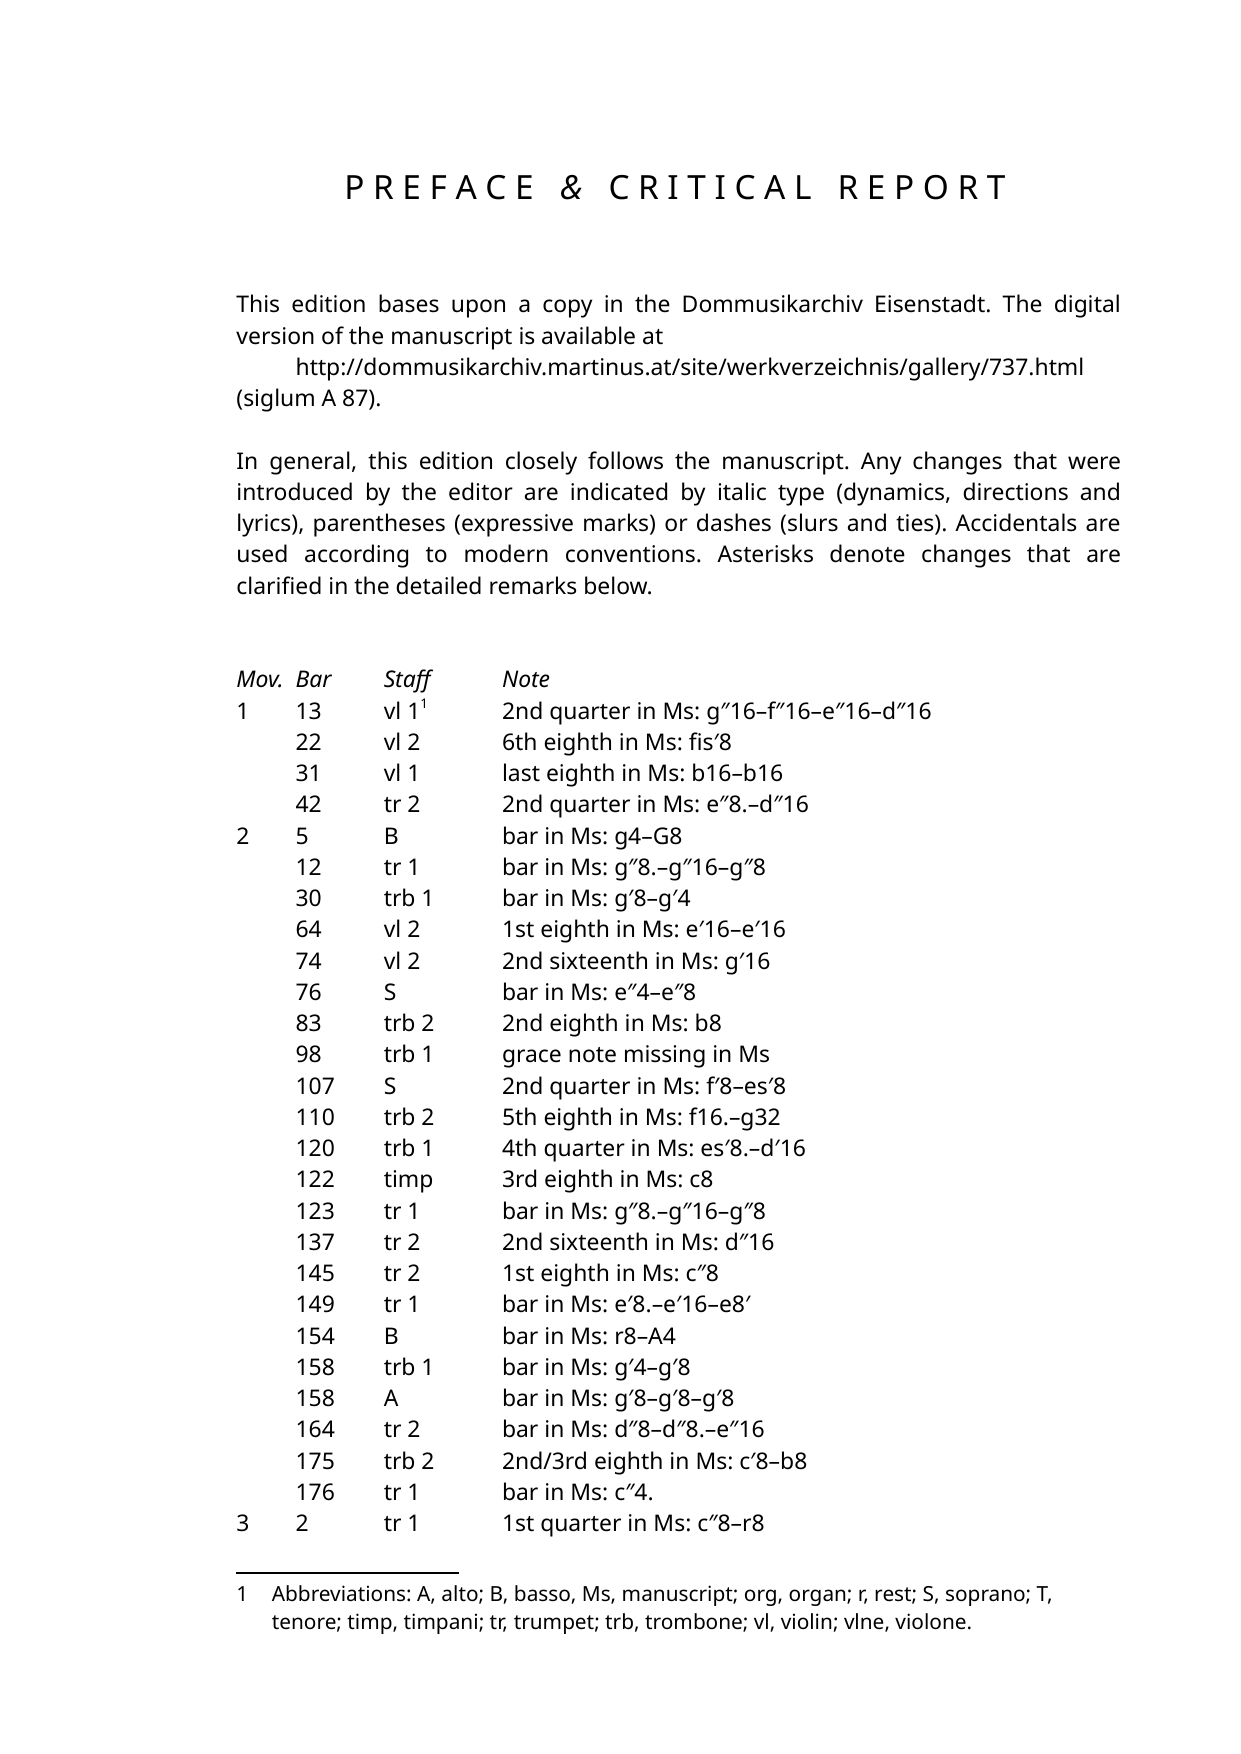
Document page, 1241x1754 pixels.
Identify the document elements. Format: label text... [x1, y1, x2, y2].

text In general, this edition closely follows the manuscript. Any changes that were introduced by the editor are indicated by italic type (dynamics, directions and lyrics), parentheses (expressive marks) or dashes (slurs and ties). Accidentals are used according to modern conventions. Asterisks denote changes that are clarified in the detailed remarks below. [236, 445, 1122, 601]
text This edition bases upon a copy in the Dommusikarchiv Eisenstadt. The digital version of the manuscript is available at [236, 288, 1122, 351]
text Abbreviations: A, alto; B, basso, Ms, manuscript; org, organ; r, rest; S, soprano; T, tenore; timp, timpani; tr, trumpet; trb, trombone; vl, violin; vlne, violone. [236, 1579, 1122, 1636]
text http://dommusikarchiv.martinus.at/site/werkverzeichnis/gallery/737.html (siglum A 87). [236, 351, 1122, 413]
text P R E F A C E & C R I T I C A L R E P O R T [236, 163, 1122, 209]
text Mov. Bar Staff Note 1 13 vl 1 2nd quarter in Ms: g″16–f″16–e″16–d″16 22 vl 2 6th eighth in Ms: fis′8 31 vl 1 last eighth in Ms: b16–b16 42 tr 2 2nd quarter in Ms: e″8.–d″16 2 5 B bar in Ms: g4–G8 12 tr 1 bar in Ms: g″8.–g″16–g″8 30 trb 1 bar in Ms: g′8–g′4 64 vl 2 1st eighth in Ms: e′16–e′16 74 vl 2 2nd sixteenth in Ms: g′16 76 S bar in Ms: e″4–e″8 83 trb 2 2nd eighth in Ms: b8 98 trb 1 grace note missing in Ms 107 S 2nd quarter in Ms: f′8–es′8 110 trb 2 5th eighth in Ms: f16.–g32 120 trb 1 4th quarter in Ms: es′8.–d′16 122 timp 3rd eighth in Ms: c8 123 tr 1 bar in Ms: g″8.–g″16–g″8 137 tr 2 2nd sixteenth in Ms: d″16 145 tr 2 1st eighth in Ms: c″8 149 tr 1 bar in Ms: e′8.–e′16–e8′ 154 B bar in Ms: r8–A4 158 trb 1 bar in Ms: g′4–g′8 158 A bar in Ms: g′8–g′8–g′8 164 tr 2 bar in Ms: d″8–d″8.–e″16 175 trb 2 2nd/3rd eighth in Ms: c′8–b8 176 tr 1 bar in Ms: c″4. 3 2 tr 1 1st quarter in Ms: c″8–r8 [236, 663, 1122, 1538]
